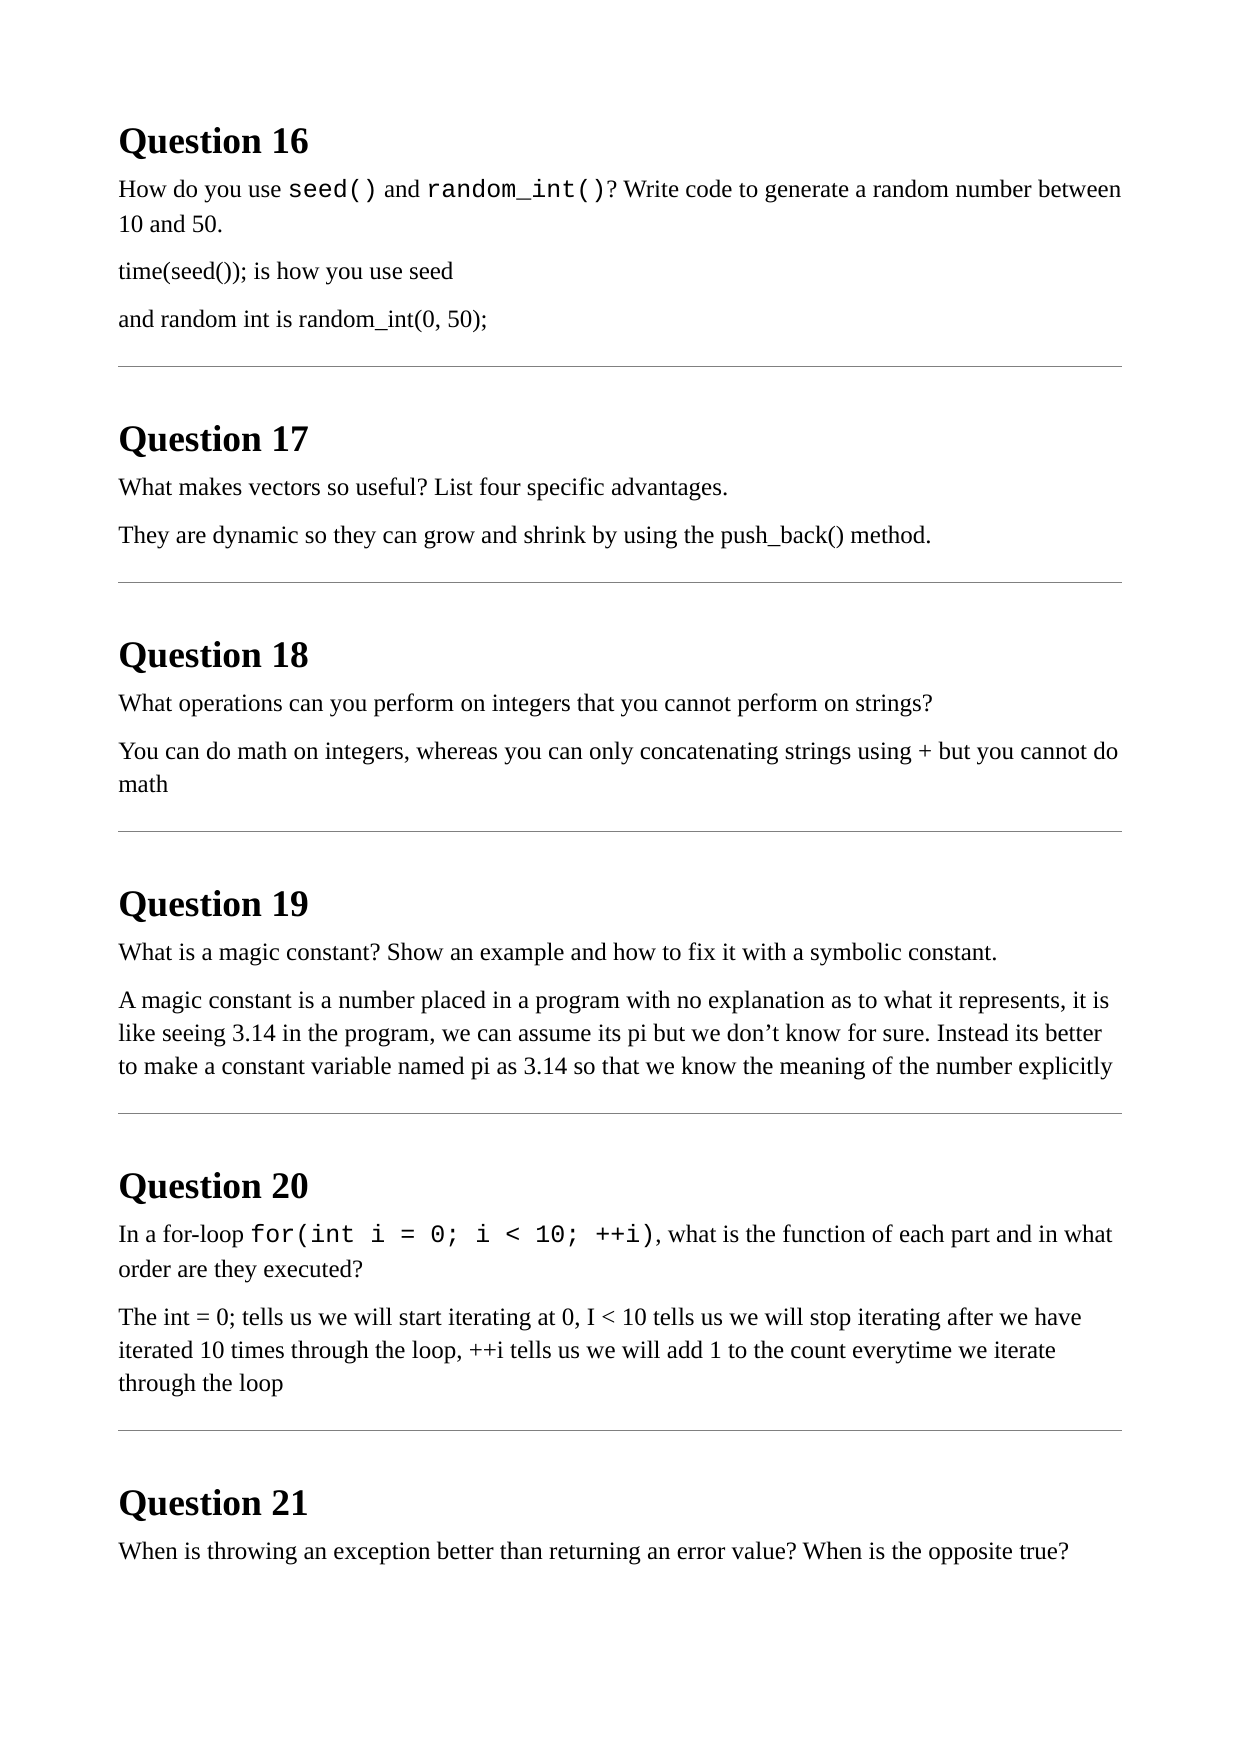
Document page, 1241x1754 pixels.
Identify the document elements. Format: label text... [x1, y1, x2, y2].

subtitle Question 21 [118, 1481, 1122, 1524]
text They are dynamic so they can grow and shrink by using the push_back() method. [118, 520, 1122, 549]
text When is throwing an exception better than returning an error value? When is the opposite true? [118, 1536, 1122, 1565]
text time(seed()); is how you use seed [118, 256, 1122, 285]
text A magic constant is a number placed in a program with no explanation as to what it represents, it is like seeing 3.14 in the program, we can assume its pi but we don’t know for sure. Instead its better to make a constant variable named pi as 3.14 so that we know the meaning of the number explicitly [118, 985, 1122, 1080]
text In a for-loop for(int i = 0; i < 10; ++i), what is the function of each part and in what order are they executed? [118, 1219, 1122, 1283]
subtitle Question 19 [118, 882, 1122, 925]
text How do you use seed() and random_int()? Write code to generate a random number between 10 and 50. [118, 174, 1122, 238]
text The int = 0; tells us we will start iterating at 0, I < 10 tells us we will stop iterating after we have iterated 10 times through the loop, ++i tells us we will add 1 to the count everytime we iterate through the loop [118, 1302, 1122, 1397]
subtitle Question 20 [118, 1164, 1122, 1207]
text What is a magic constant? Show an example and how to fix it with a symbolic constant. [118, 937, 1122, 966]
text You can do math on integers, whereas you can only concatenating strings using + but you cannot do math [118, 736, 1122, 798]
text and random int is random_int(0, 50); [118, 304, 1122, 333]
subtitle Question 17 [118, 417, 1122, 460]
text What makes vectors so useful? List four specific advantages. [118, 472, 1122, 501]
subtitle Question 18 [118, 633, 1122, 676]
subtitle Question 16 [118, 118, 1122, 161]
text What operations can you perform on integers that you cannot perform on strings? [118, 688, 1122, 717]
